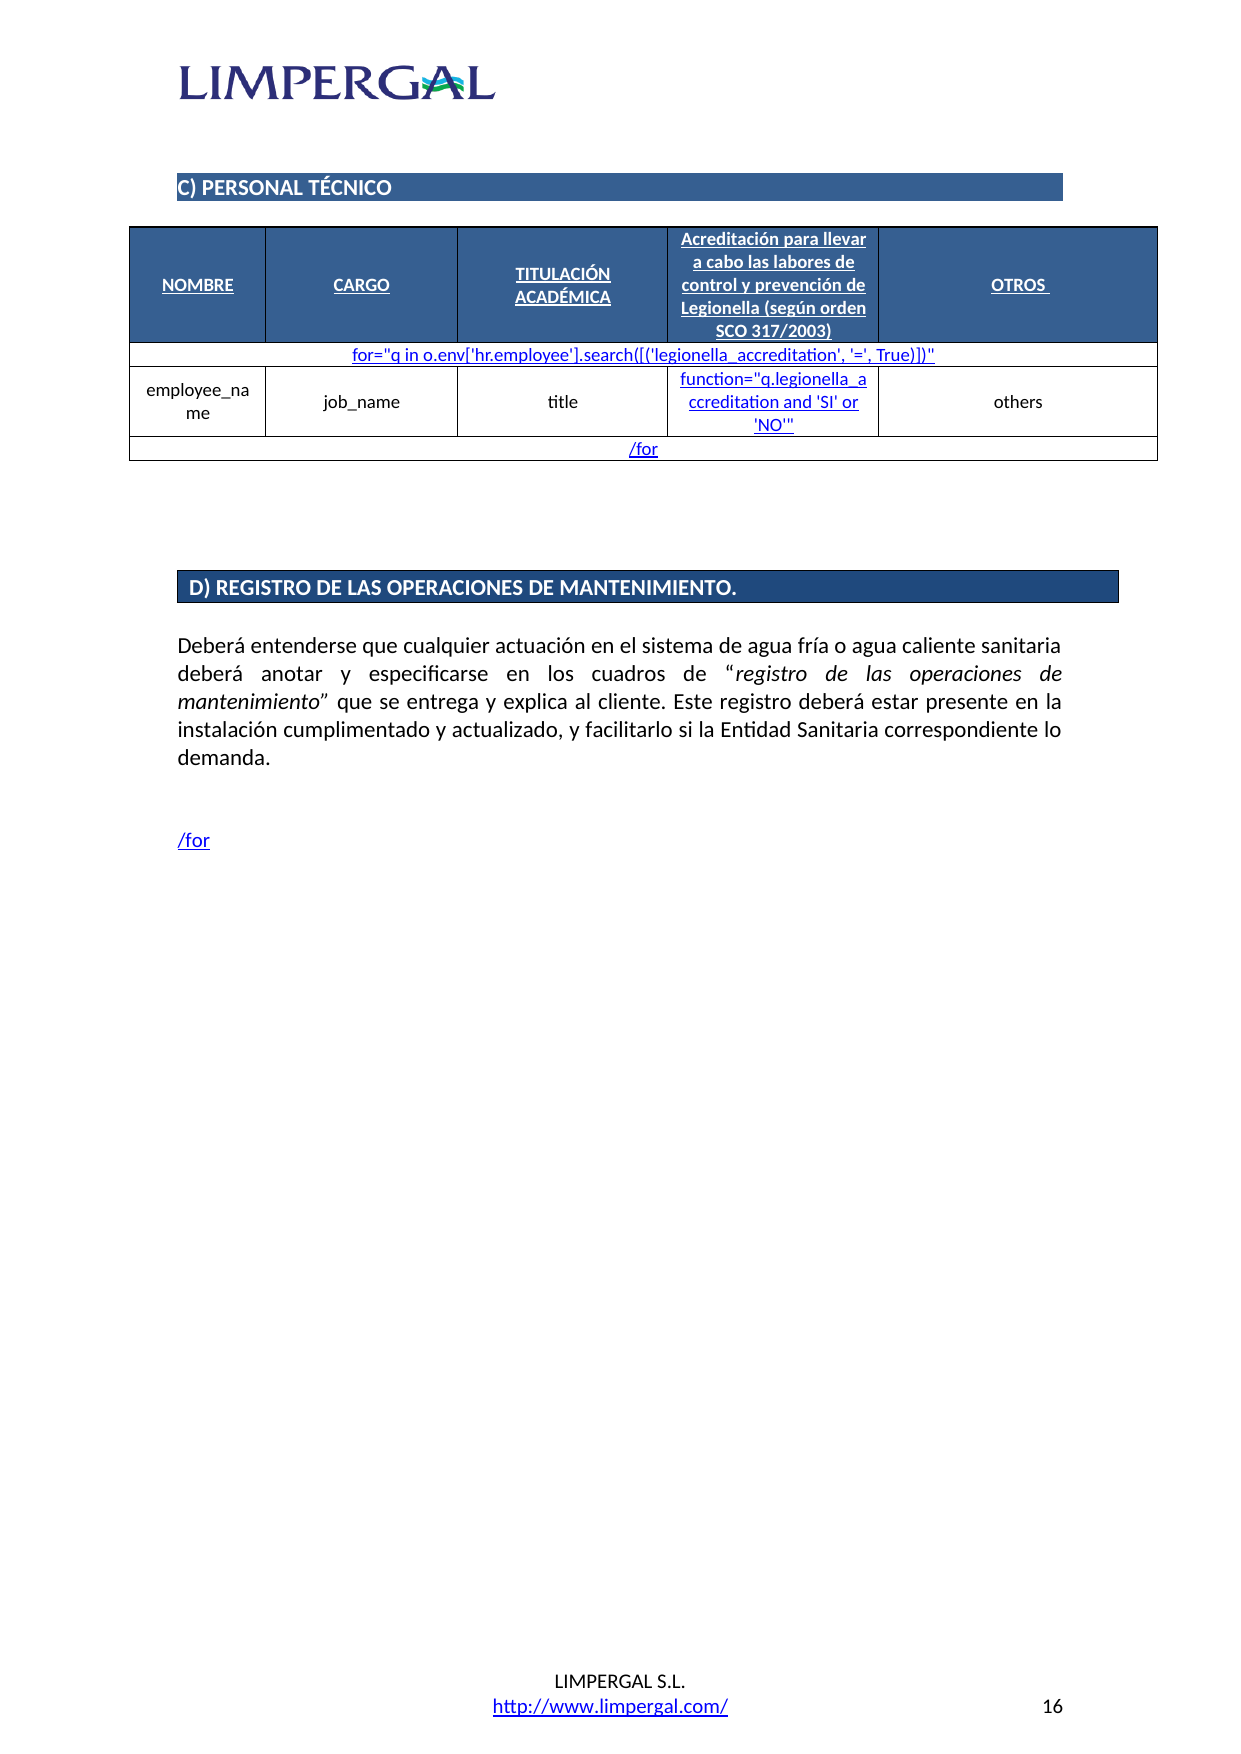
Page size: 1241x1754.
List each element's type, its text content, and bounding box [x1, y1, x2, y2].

table_header NOMBRE [130, 228, 265, 342]
table_cell title [458, 367, 667, 436]
text C) PERSONAL TÉCNICO [177, 173, 1063, 201]
text Deberá entenderse que cualquier actuación en el sistema de agua fría o agua caliente sanitaria deberá anotar y especificarse en los cuadros de “registro de las operaciones de mantenimiento” que se entrega y explica al cliente. Este registro deberá estar presente en la instalación cumplimentado y actualizado, y facilitarlo si la Entidad Sanitaria correspondiente lo demanda. [177, 631, 1063, 771]
table_header D) REGISTRO DE LAS OPERACIONES DE MANTENIMIENTO. [178, 571, 1118, 602]
table_cell others [879, 367, 1157, 436]
list /for [177, 827, 1063, 853]
table_cell for="q in o.env['hr.employee'].search([('legionella_accreditation', '=', True)])" [130, 343, 1157, 366]
table_cell function="q.legionella_accreditation and 'SI' or 'NO'" [668, 367, 878, 436]
table_cell employee_name [130, 367, 265, 436]
table_header CARGO [266, 228, 457, 342]
table_header TITULACIÓN ACADÉMICA [458, 228, 667, 342]
picture [177, 44, 498, 103]
table_cell /for [130, 437, 1157, 460]
table_header OTROS [879, 228, 1157, 342]
table_header Acreditación para llevar a cabo las labores de control y prevención de Legionella (según orden SCO 317/2003) [668, 228, 878, 342]
table_cell job_name [266, 367, 457, 436]
